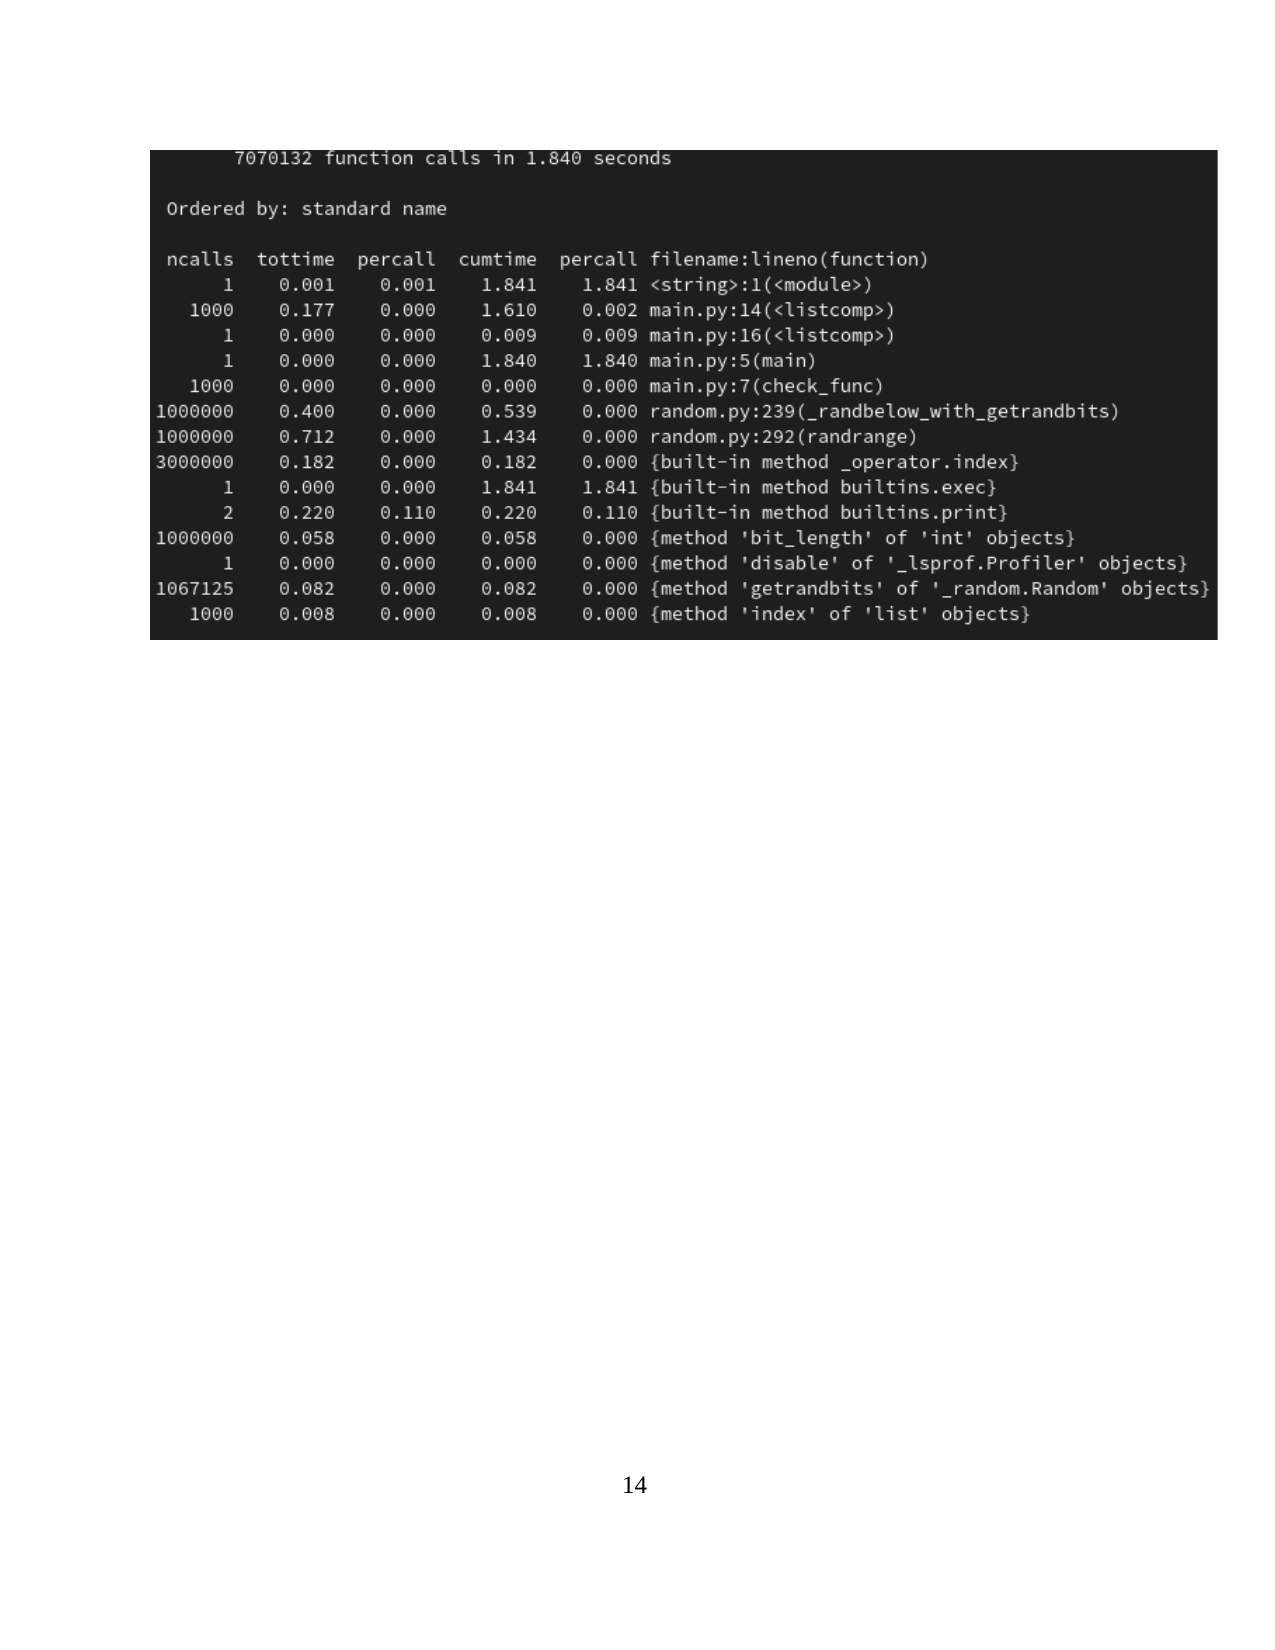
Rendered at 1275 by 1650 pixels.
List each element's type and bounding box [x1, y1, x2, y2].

picture [150, 150, 1218, 640]
